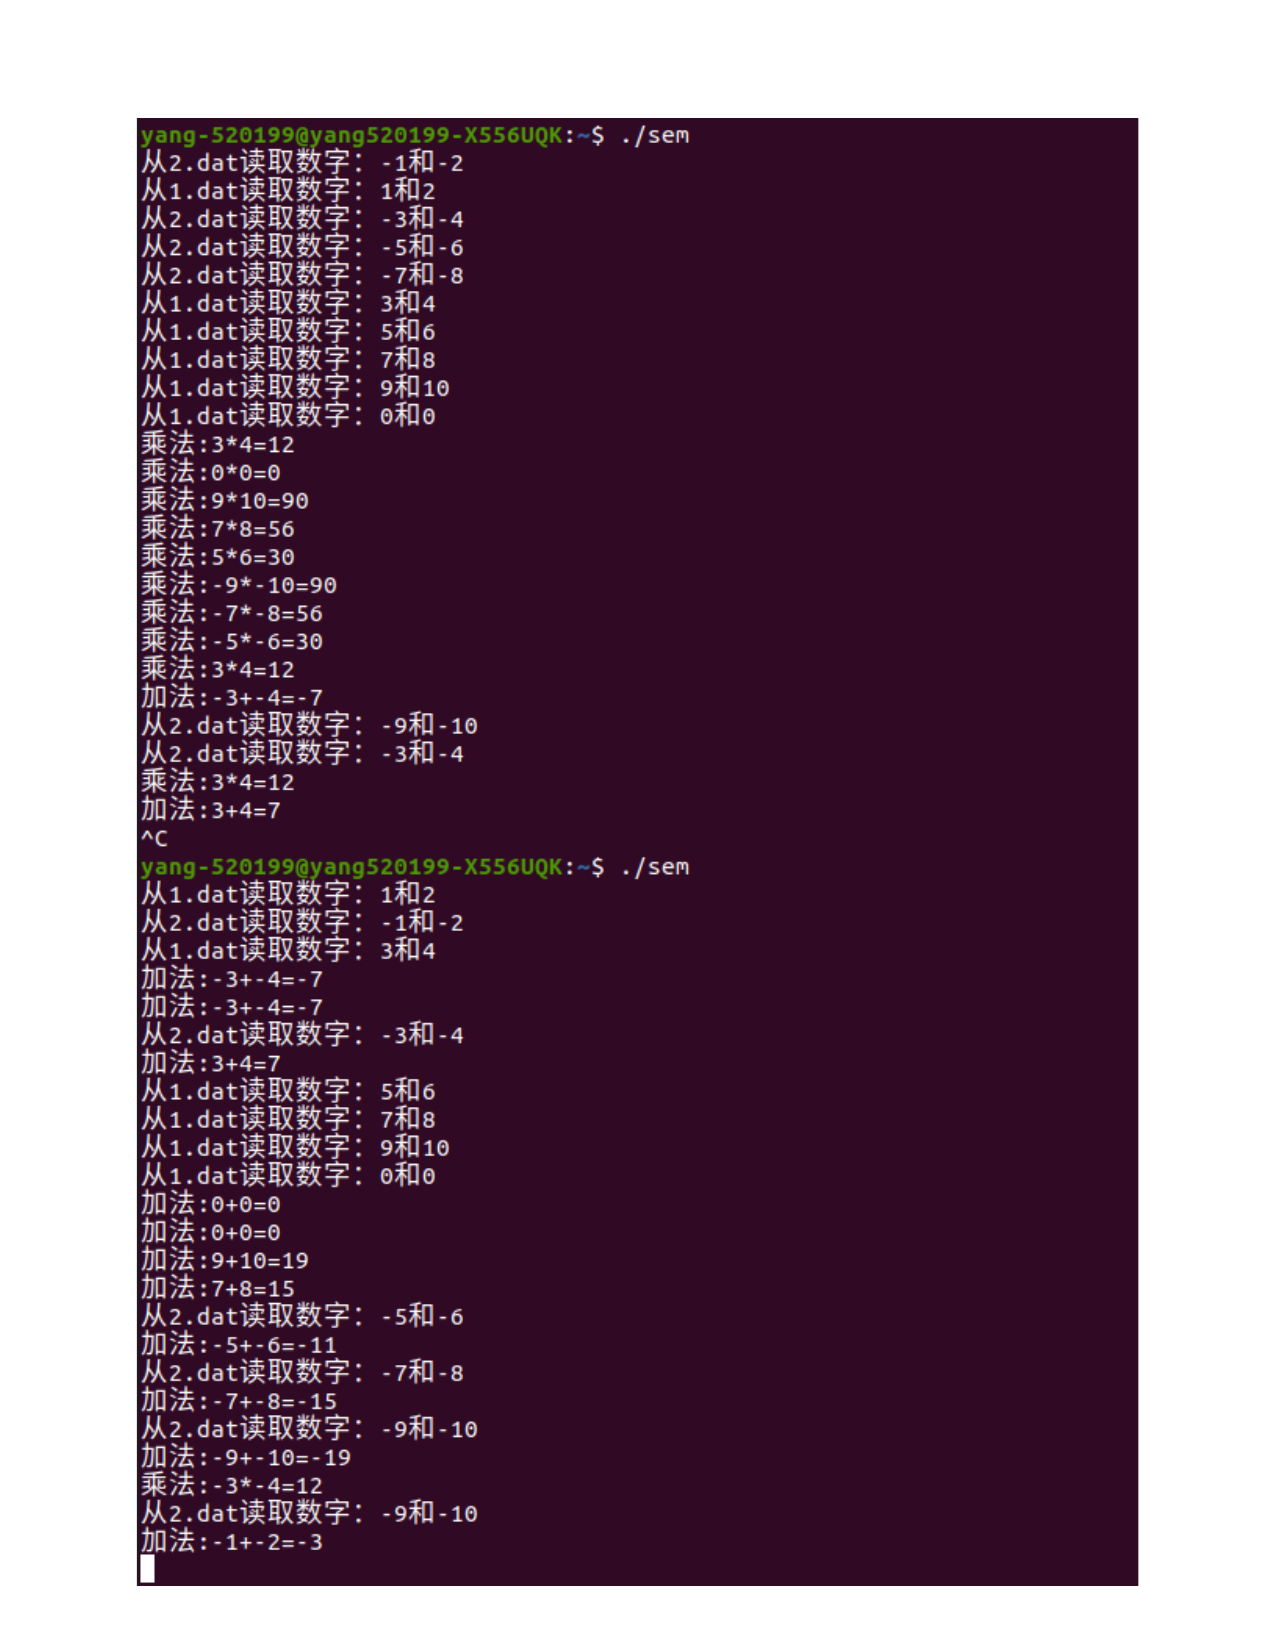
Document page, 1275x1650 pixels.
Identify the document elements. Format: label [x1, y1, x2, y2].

picture [136, 118, 1139, 1586]
